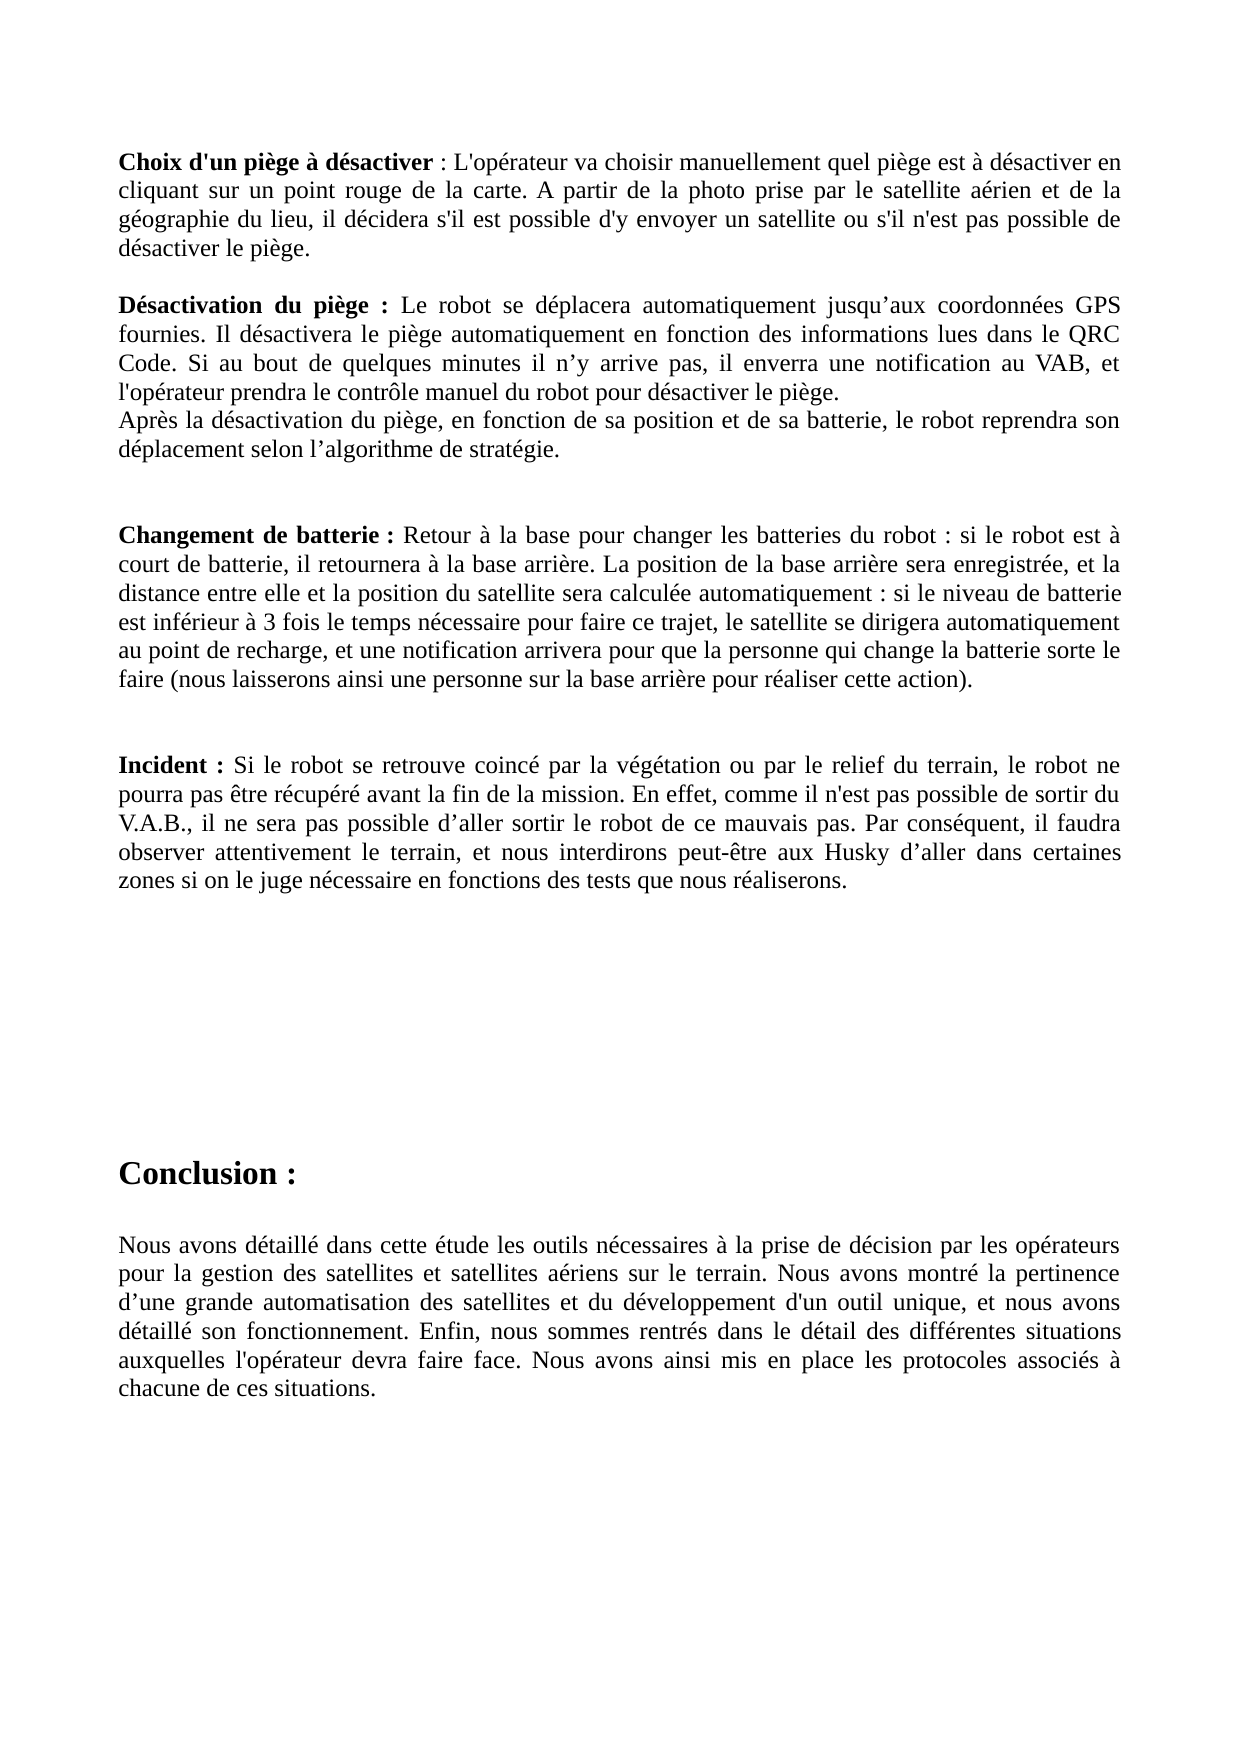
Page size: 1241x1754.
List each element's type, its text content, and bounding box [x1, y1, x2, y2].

text Incident : Si le robot se retrouve coincé par la végétation ou par le relief du terrain, le robot ne pourra pas être récupéré avant la fin de la mission. En effet, comme il n'est pas possible de sortir du V.A.B., il ne sera pas possible d’aller sortir le robot de ce mauvais pas. Par conséquent, il faudra observer attentivement le terrain, et nous interdirons peut-être aux Husky d’aller dans certaines zones si on le juge nécessaire en fonctions des tests que nous réaliserons. [118, 751, 1122, 894]
text Après la désactivation du piège, en fonction de sa position et de sa batterie, le robot reprendra son déplacement selon l’algorithme de stratégie. [118, 406, 1122, 463]
text Désactivation du piège : Le robot se déplacera automatiquement jusqu’aux coordonnées GPS fournies. Il désactivera le piège automatiquement en fonction des informations lues dans le QRC Code. Si au bout de quelques minutes il n’y arrive pas, il enverra une notification au VAB, et l'opérateur prendra le contrôle manuel du robot pour désactiver le piège. [118, 291, 1122, 406]
text Choix d'un piège à désactiver : L'opérateur va choisir manuellement quel piège est à désactiver en cliquant sur un point rouge de la carte. A partir de la photo prise par le satellite aérien et de la géographie du lieu, il décidera s'il est possible d'y envoyer un satellite ou s'il n'est pas possible de désactiver le piège. [118, 147, 1122, 262]
text Changement de batterie : Retour à la base pour changer les batteries du robot : si le robot est à court de batterie, il retournera à la base arrière. La position de la base arrière sera enregistrée, et la distance entre elle et la position du satellite sera calculée automatiquement : si le niveau de batterie est inférieur à 3 fois le temps nécessaire pour faire ce trajet, le satellite se dirigera automatiquement au point de recharge, et une notification arrivera pour que la personne qui change la batterie sorte le faire (nous laisserons ainsi une personne sur la base arrière pour réaliser cette action). [118, 521, 1122, 693]
text Conclusion : [118, 1153, 1122, 1191]
text Nous avons détaillé dans cette étude les outils nécessaires à la prise de décision par les opérateurs pour la gestion des satellites et satellites aériens sur le terrain. Nous avons montré la pertinence d’une grande automatisation des satellites et du développement d'un outil unique, et nous avons détaillé son fonctionnement. Enfin, nous sommes rentrés dans le détail des différentes situations auxquelles l'opérateur devra faire face. Nous avons ainsi mis en place les protocoles associés à chacune de ces situations. [118, 1230, 1122, 1402]
